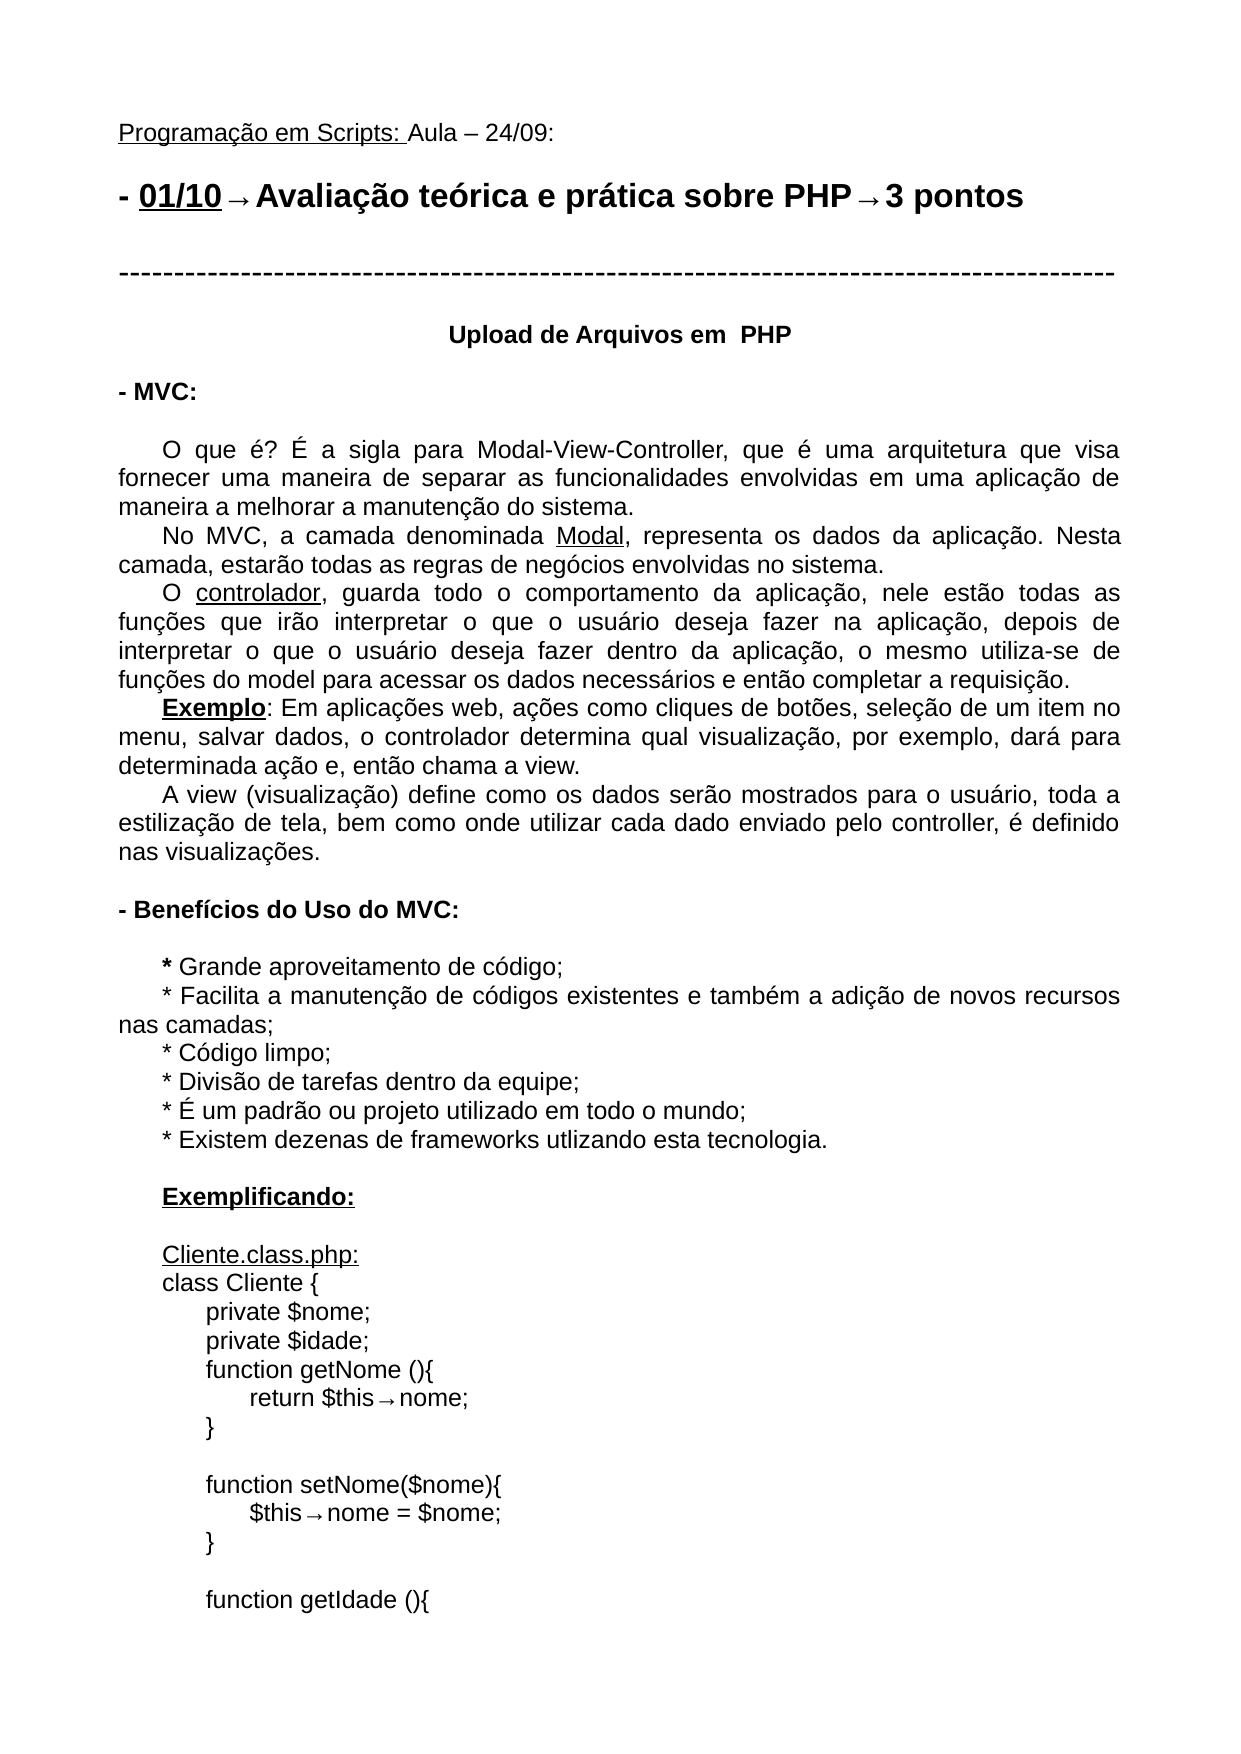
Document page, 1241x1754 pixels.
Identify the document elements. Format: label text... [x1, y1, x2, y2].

text ------------------------------------------------------------------------------------------ [118, 252, 1122, 291]
text O que é? É a sigla para Modal-View-Controller, que é uma arquitetura que visa fornecer uma maneira de separar as funcionalidades envolvidas em uma aplicação de maneira a melhorar a manutenção do sistema. [118, 435, 1122, 521]
text * Grande aproveitamento de código; [118, 952, 1122, 981]
text A view (visualização) define como os dados serão mostrados para o usuário, toda a estilização de tela, bem como onde utilizar cada dado enviado pelo controller, é definido nas visualizações. [118, 780, 1122, 866]
text Upload de Arquivos em PHP [118, 320, 1122, 348]
text * Código limpo; [118, 1038, 1122, 1067]
text - Benefícios do Uso do MVC: [118, 895, 1122, 923]
text * É um padrão ou projeto utilizado em todo o mundo; [118, 1096, 1122, 1125]
text * Divisão de tarefas dentro da equipe; [118, 1067, 1122, 1096]
text * Facilita a manutenção de códigos existentes e também a adição de novos recursos nas camadas; [118, 981, 1122, 1038]
text Exemplificando: [118, 1182, 1122, 1211]
text $this→nome = $nome; [118, 1498, 1122, 1527]
text class Cliente { [118, 1268, 1122, 1297]
text Exemplo: Em aplicações web, ações como cliques de botões, seleção de um item no menu, salvar dados, o controlador determina qual visualização, por exemplo, dará para determinada ação e, então chama a view. [118, 693, 1122, 780]
text function getNome (){ [118, 1355, 1122, 1383]
text * Existem dezenas de frameworks utlizando esta tecnologia. [118, 1125, 1122, 1153]
text Programação em Scripts: Aula – 24/09: [118, 118, 1122, 147]
text return $this→nome; [118, 1383, 1122, 1412]
text Cliente.class.php: [118, 1240, 1122, 1268]
text function getIdade (){ [118, 1585, 1122, 1613]
text private $idade; [118, 1326, 1122, 1355]
text function setNome($nome){ [118, 1470, 1122, 1498]
text } [118, 1527, 1122, 1556]
text } [118, 1412, 1122, 1441]
text - MVC: [118, 377, 1122, 406]
text O controlador, guarda todo o comportamento da aplicação, nele estão todas as funções que irão interpretar o que o usuário deseja fazer na aplicação, depois de interpretar o que o usuário deseja fazer dentro da aplicação, o mesmo utiliza-se de funções do model para acessar os dados necessários e então completar a requisição. [118, 578, 1122, 693]
text - 01/10→Avaliação teórica e prática sobre PHP→3 pontos [118, 176, 1122, 214]
text private $nome; [118, 1297, 1122, 1326]
text No MVC, a camada denominada Modal, representa os dados da aplicação. Nesta camada, estarão todas as regras de negócios envolvidas no sistema. [118, 521, 1122, 578]
